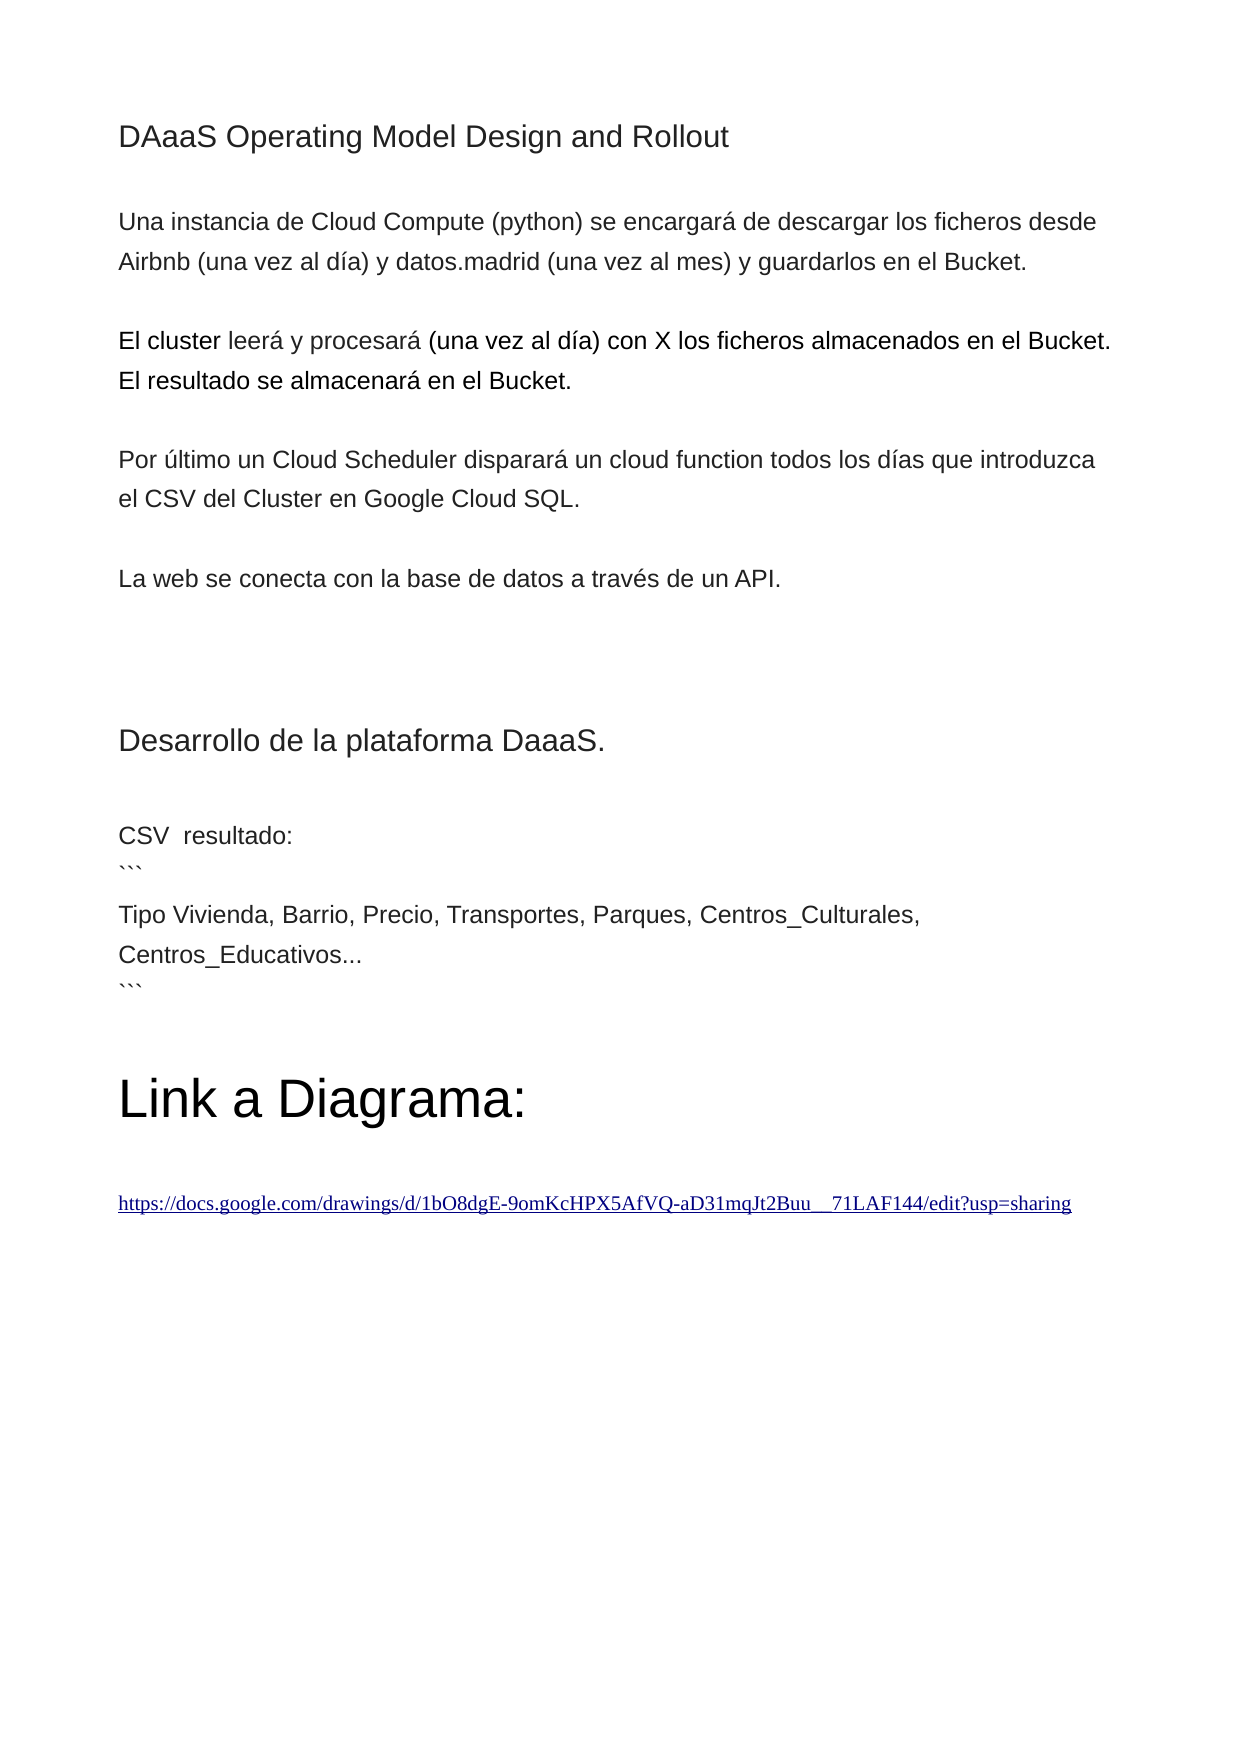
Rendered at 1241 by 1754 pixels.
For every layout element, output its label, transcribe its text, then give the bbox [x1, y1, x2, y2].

text https://docs.google.com/drawings/d/1bO8dgE-9omKcHPX5AfVQ-aD31mqJt2Buu__71LAF144/edit?usp=sharing [118, 1159, 1122, 1215]
text Una instancia de Cloud Compute (python) se encargará de descargar los ficheros desde Airbnb (una vez al día) y datos.madrid (una vez al mes) y guardarlos en el Bucket. [118, 207, 1122, 276]
text ``` [118, 861, 1122, 889]
text ``` [118, 979, 1122, 1008]
text La web se conecta con la base de datos a través de un API. [118, 563, 1122, 592]
text Link a Diagrama: [118, 1067, 1122, 1129]
subtitle Desarrollo de la plataforma DaaaS. [118, 722, 1122, 758]
text Tipo Vivienda, Barrio, Precio, Transportes, Parques, Centros_Culturales, Centros_Educativos... [118, 900, 1122, 968]
subtitle DAaaS Operating Model Design and Rollout [118, 118, 1122, 154]
text CSV resultado: [118, 821, 1122, 850]
text El cluster leerá y procesará (una vez al día) con X los ficheros almacenados en el Bucket. El resultado se almacenará en el Bucket. [118, 326, 1122, 394]
text Por último un Cloud Scheduler disparará un cloud function todos los días que introduzca el CSV del Cluster en Google Cloud SQL. [118, 445, 1122, 513]
